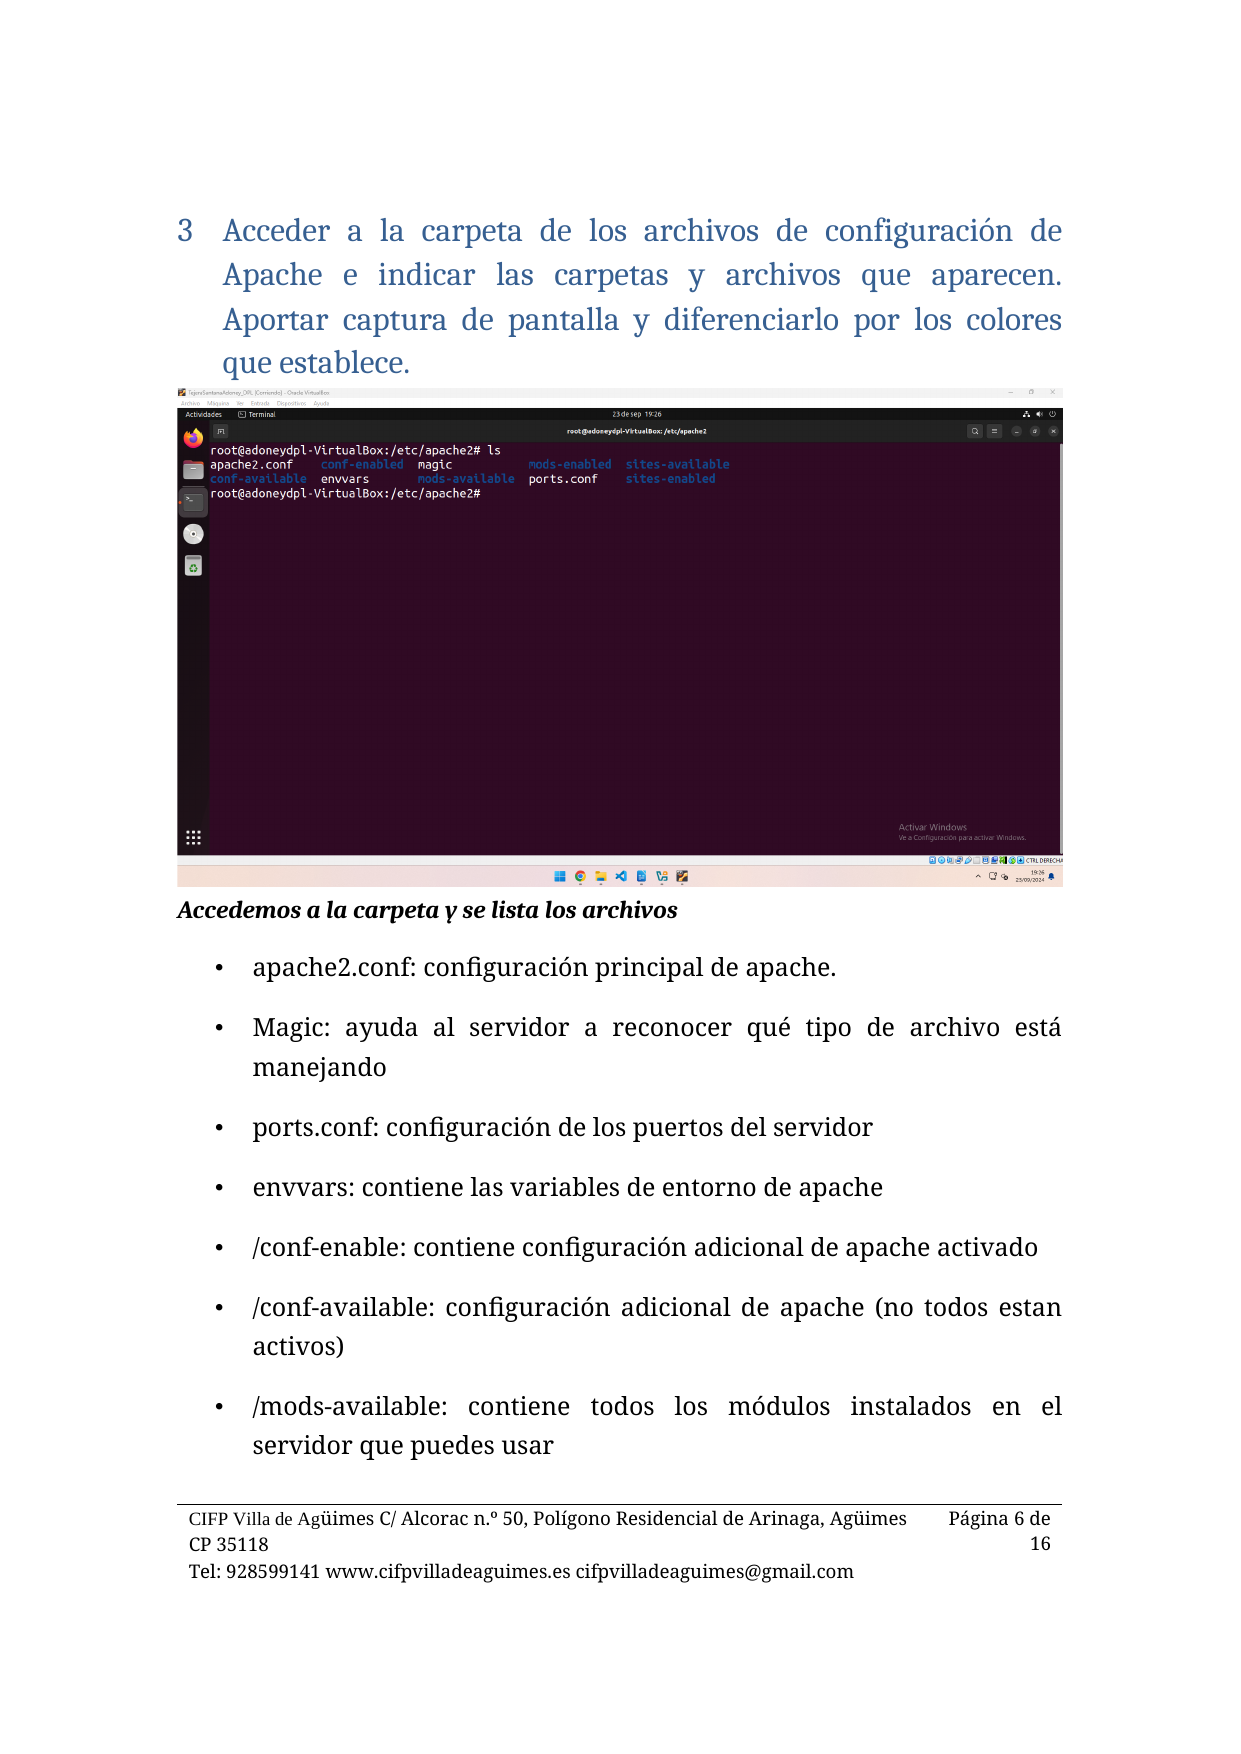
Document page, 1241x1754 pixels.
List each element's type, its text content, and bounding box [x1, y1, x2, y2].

subtitle Acceder a la carpeta de los archivos de configuración de Apache e indicar las carpetas y archivos que aparecen. Aportar captura de pantalla y diferenciarlo por los colores que establece. [177, 212, 1063, 382]
list /conf-available: configuración adicional de apache (no todos estan activos) [215, 1289, 1063, 1362]
list ports.conf: configuración de los puertos del servidor [215, 1109, 1063, 1143]
picture [177, 388, 1063, 887]
subtitle Accedemos a la carpeta y se lista los archivos [177, 887, 1063, 925]
list envvars: contiene las variables de entorno de apache [215, 1169, 1063, 1203]
list /mods-available: contiene todos los módulos instalados en el servidor que puedes usar [215, 1388, 1063, 1462]
list apache2.conf: configuración principal de apache. [215, 950, 1063, 984]
list Magic: ayuda al servidor a reconocer qué tipo de archivo está manejando [215, 1010, 1063, 1083]
list /conf-enable: contiene configuración adicional de apache activado [215, 1229, 1063, 1263]
